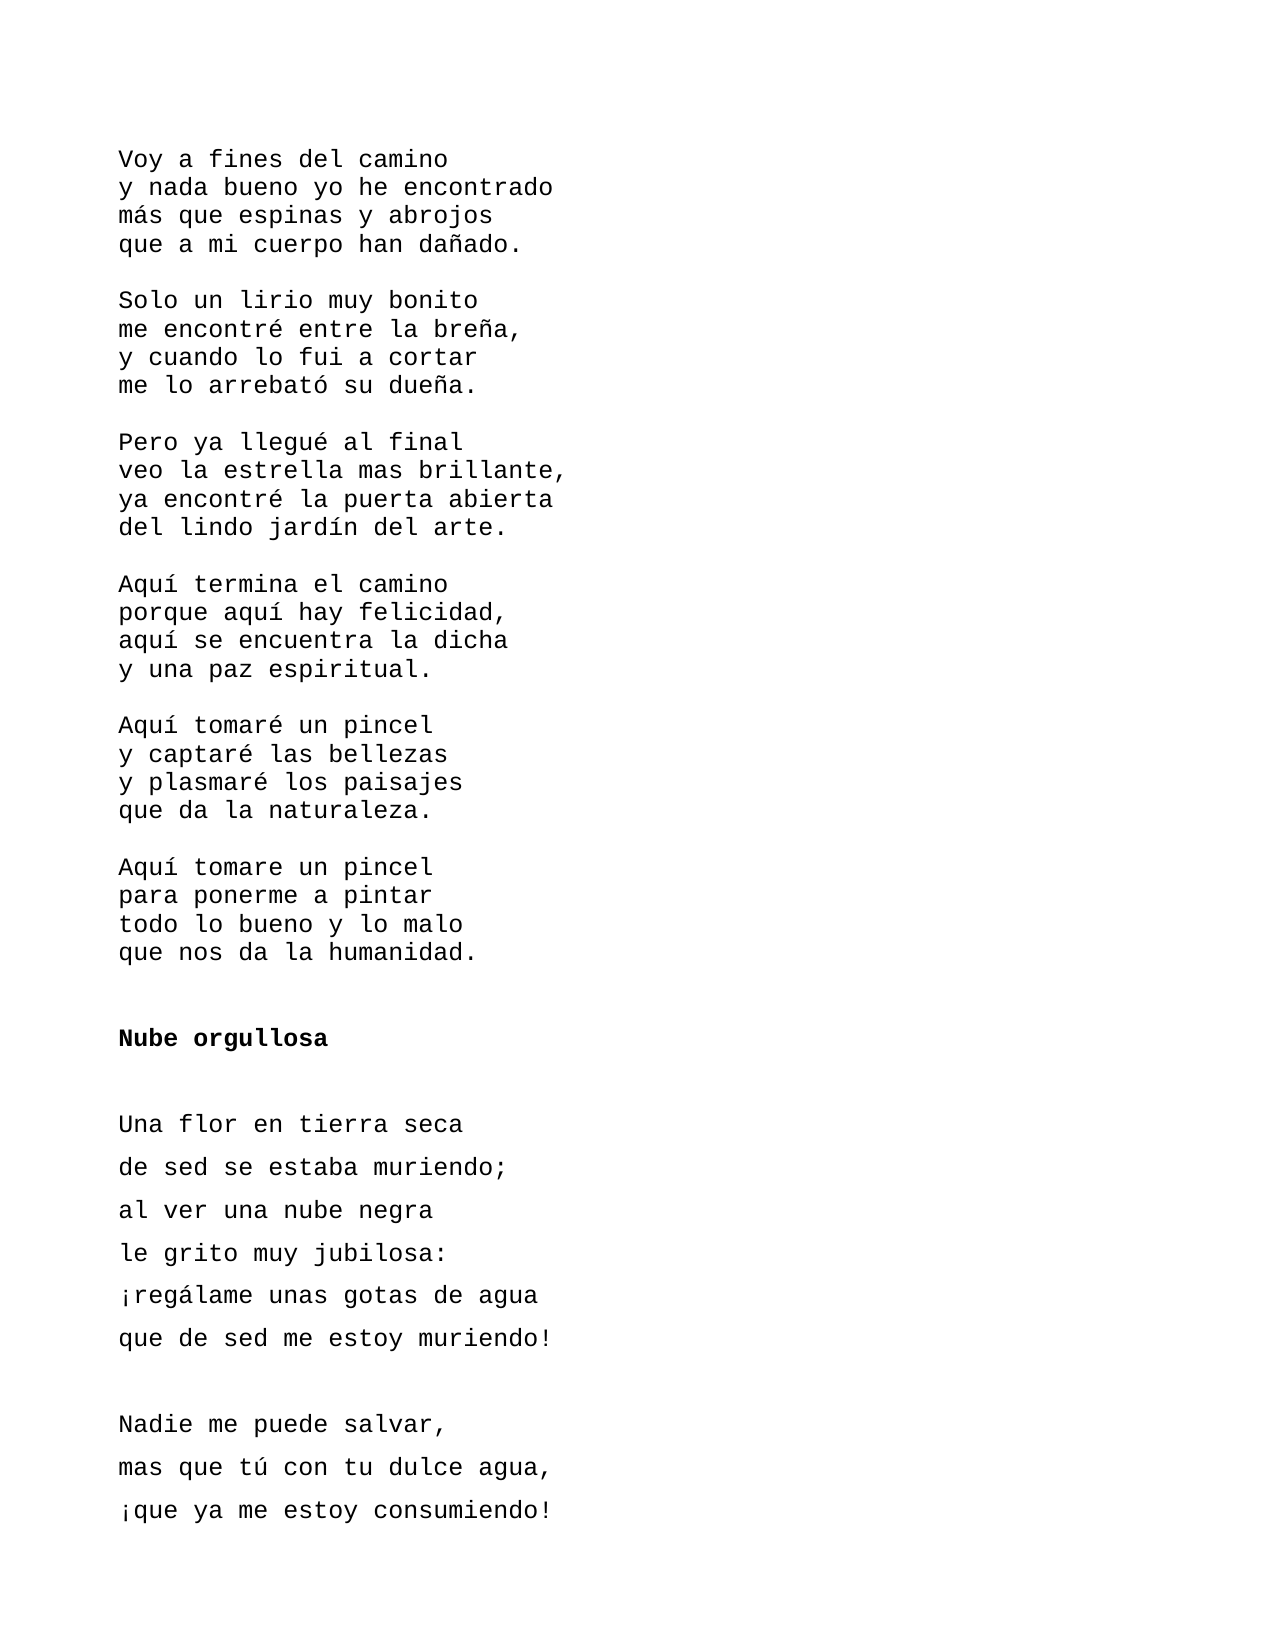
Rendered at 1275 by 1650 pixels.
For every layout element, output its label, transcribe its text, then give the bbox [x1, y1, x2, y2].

text me encontré entre la breña, [118, 316, 1157, 345]
text Solo un lirio muy bonito [118, 288, 1157, 316]
text ya encontré la puerta abierta [118, 486, 1157, 515]
text que a mi cuerpo han dañado. [118, 231, 1157, 260]
text Nadie me puede salvar, [118, 1412, 1157, 1440]
text que de sed me estoy muriendo! [118, 1326, 1157, 1354]
text para ponerme a pintar [118, 883, 1157, 911]
text que nos da la humanidad. [118, 940, 1157, 968]
text y cuando lo fui a cortar [118, 345, 1157, 373]
text me lo arrebató su dueña. [118, 373, 1157, 401]
text Una flor en tierra seca [118, 1111, 1157, 1140]
text y nada bueno yo he encontrado [118, 175, 1157, 203]
text del lindo jardín del arte. [118, 515, 1157, 543]
text veo la estrella mas brillante, [118, 458, 1157, 486]
text que da la naturaleza. [118, 798, 1157, 826]
text más que espinas y abrojos [118, 203, 1157, 231]
text le grito muy jubilosa: [118, 1240, 1157, 1268]
text Pero ya llegué al final [118, 430, 1157, 458]
text al ver una nube negra [118, 1197, 1157, 1226]
text Voy a fines del camino [118, 146, 1157, 175]
text de sed se estaba muriendo; [118, 1154, 1157, 1183]
text Aquí tomare un pincel [118, 855, 1157, 883]
text y captaré las bellezas [118, 741, 1157, 770]
text ¡regálame unas gotas de agua [118, 1283, 1157, 1311]
text y plasmaré los paisajes [118, 770, 1157, 798]
text aquí se encuentra la dicha [118, 628, 1157, 656]
text ¡que ya me estoy consumiendo! [118, 1498, 1157, 1526]
text mas que tú con tu dulce agua, [118, 1455, 1157, 1483]
text Aquí termina el camino [118, 571, 1157, 600]
text Nube orgullosa [118, 1026, 1157, 1054]
text porque aquí hay felicidad, [118, 600, 1157, 628]
text todo lo bueno y lo malo [118, 911, 1157, 940]
text y una paz espiritual. [118, 656, 1157, 685]
text Aquí tomaré un pincel [118, 713, 1157, 741]
